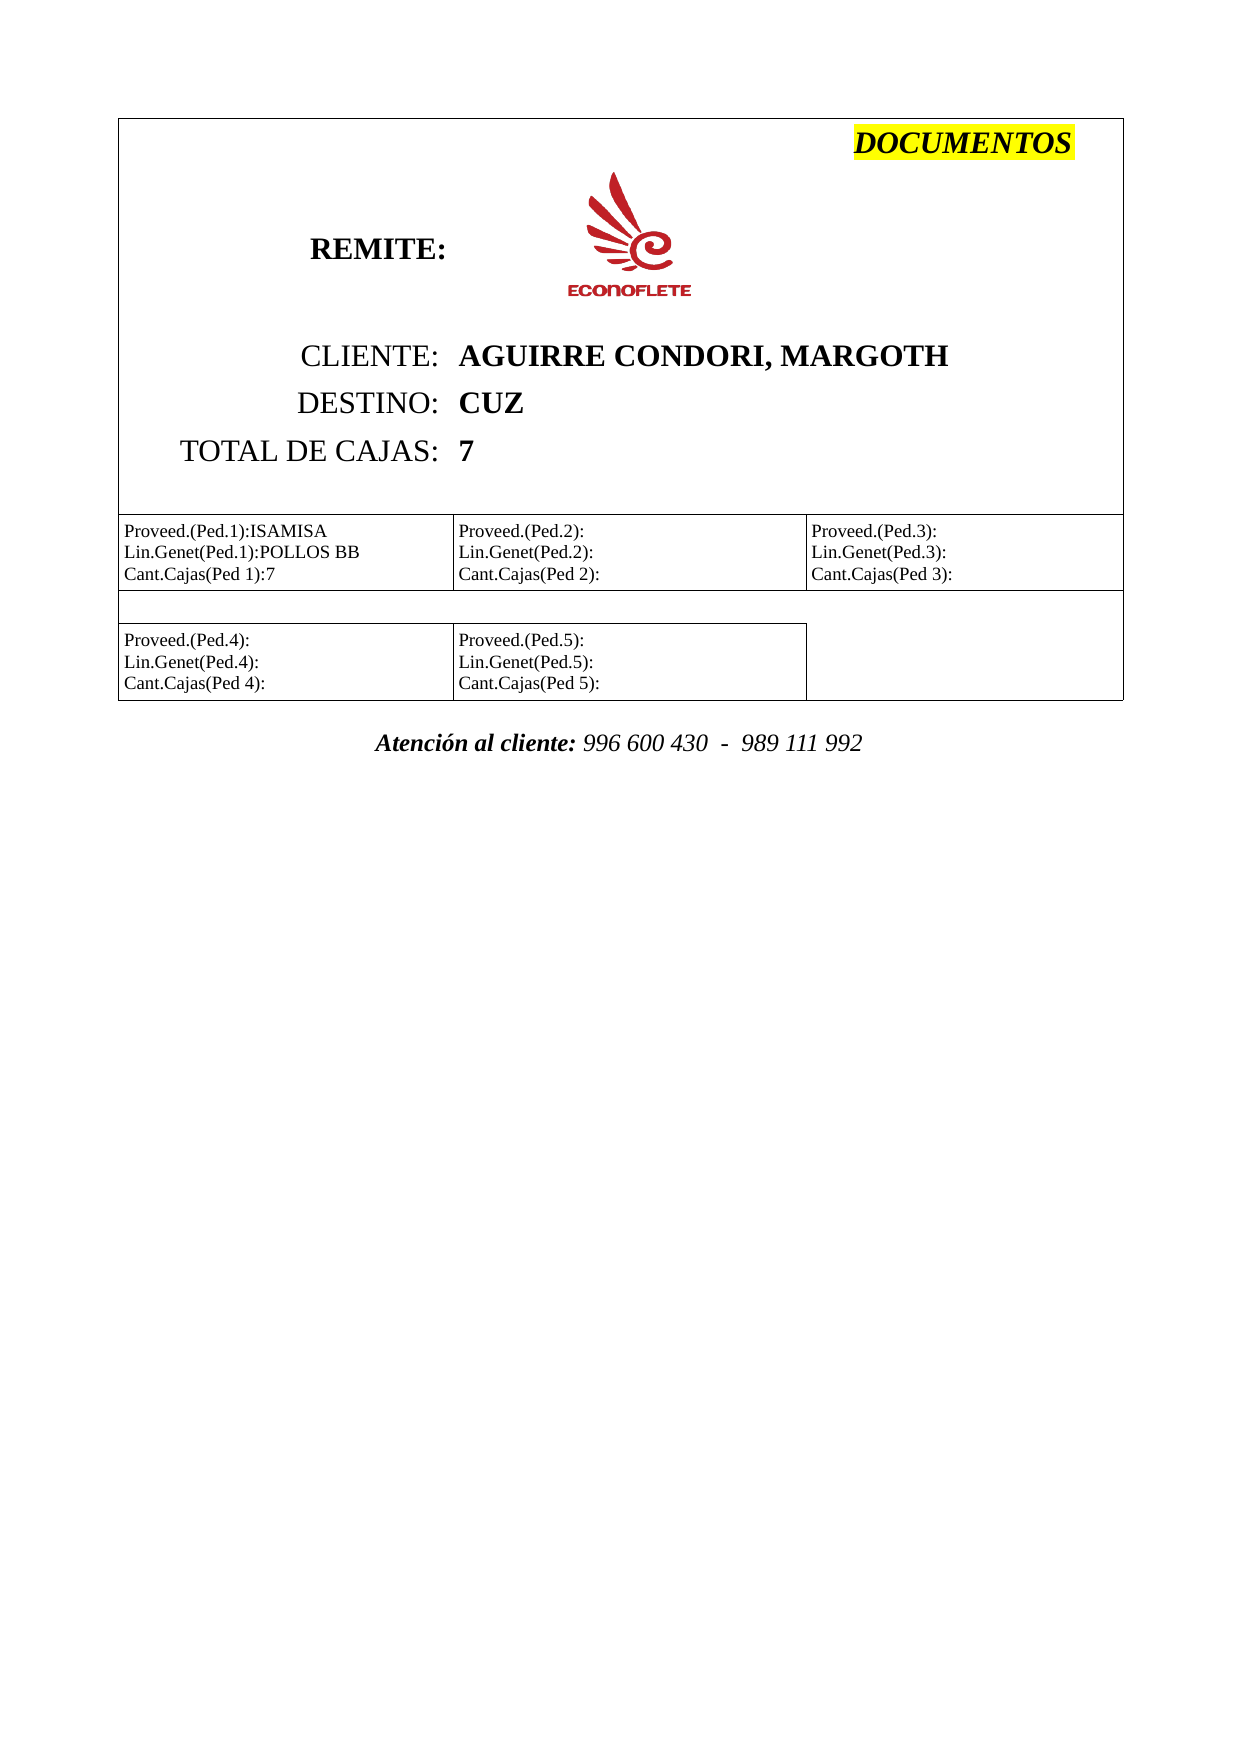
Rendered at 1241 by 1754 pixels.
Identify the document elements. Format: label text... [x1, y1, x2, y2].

table_cell [453, 166, 806, 332]
table_cell [453, 474, 806, 514]
table_cell [119, 474, 453, 514]
table_cell AGUIRRE CONDORI, MARGOTH [453, 332, 1123, 379]
table_cell [453, 591, 806, 623]
table_cell CUZ [453, 379, 806, 426]
table_cell Proveed.(Ped.5): Lin.Genet(Ped.5): Cant.Cajas(Ped 5): [454, 624, 806, 699]
text Atención al cliente: 996 600 430 - 989 111 992 [118, 728, 1122, 757]
table_cell Proveed.(Ped.3): Lin.Genet(Ped.3): Cant.Cajas(Ped 3): [807, 515, 1123, 590]
table_header [453, 119, 806, 166]
table_header DOCUMENTOS [806, 119, 1123, 166]
table_cell Proveed.(Ped.2): Lin.Genet(Ped.2): Cant.Cajas(Ped 2): [454, 515, 806, 590]
table_cell Proveed.(Ped.4): Lin.Genet(Ped.4): Cant.Cajas(Ped 4): [119, 624, 453, 699]
table_cell REMITE: [119, 166, 453, 332]
table_header [119, 119, 453, 166]
table_cell [806, 591, 1123, 623]
table_cell [807, 623, 1123, 699]
table_cell 7 [453, 426, 1123, 474]
table_cell [806, 474, 1123, 514]
table_cell CLIENTE: [119, 332, 453, 379]
table_cell [119, 591, 453, 623]
picture [552, 171, 707, 297]
table_cell [806, 166, 1123, 332]
table_cell TOTAL DE CAJAS: [119, 426, 453, 474]
table_cell Proveed.(Ped.1):ISAMISA Lin.Genet(Ped.1):POLLOS BB Cant.Cajas(Ped 1):7 [119, 515, 453, 590]
table_cell DESTINO: [119, 379, 453, 426]
table_cell [806, 379, 1123, 426]
